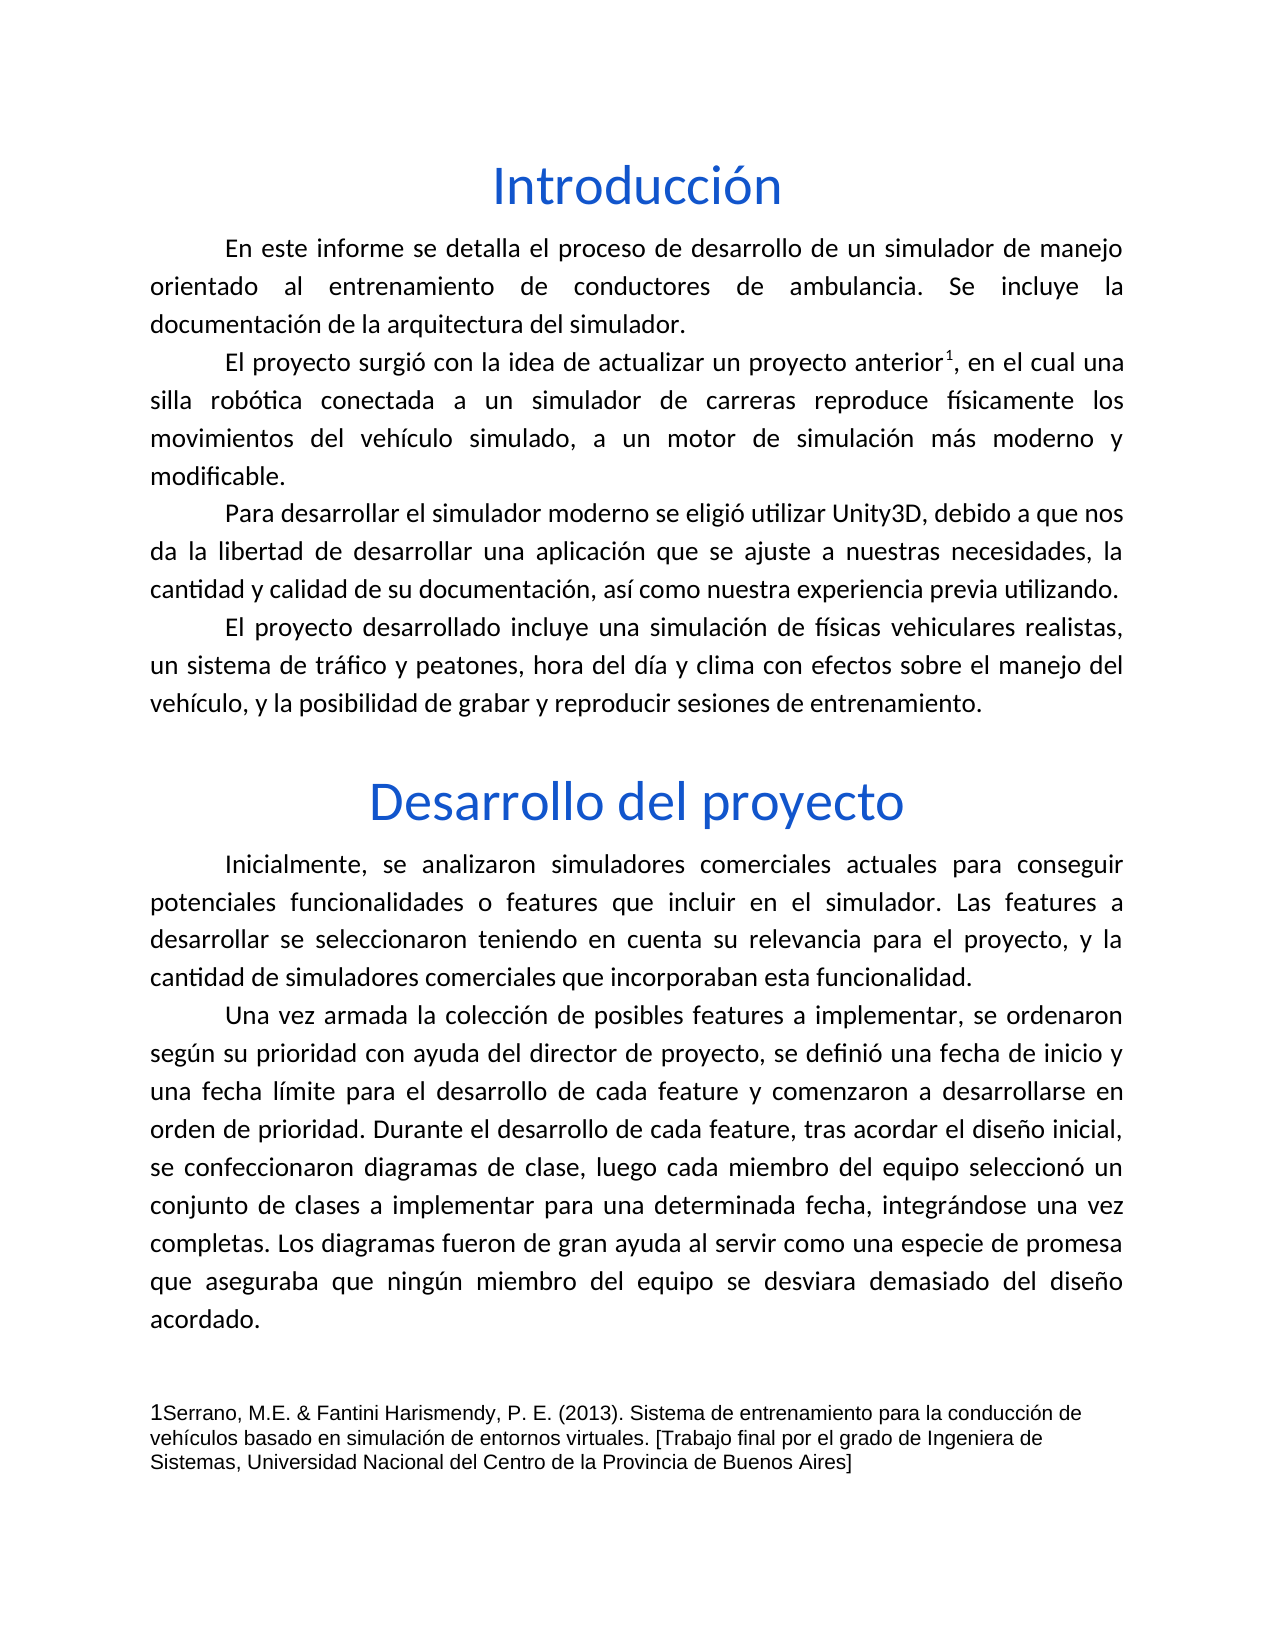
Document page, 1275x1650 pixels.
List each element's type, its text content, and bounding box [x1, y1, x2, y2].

text El proyecto desarrollado incluye una simulación de físicas vehiculares realistas, un sistema de tráfico y peatones, hora del día y clima con efectos sobre el manejo del vehículo, y la posibilidad de grabar y reproducir sesiones de entrenamiento. [150, 610, 1125, 719]
text El proyecto surgió con la idea de actualizar un proyecto anterior, en el cual una silla robótica conectada a un simulador de carreras reproduce físicamente los movimientos del vehículo simulado, a un motor de simulación más moderno y modificable. [150, 345, 1125, 492]
subtitle Desarrollo del proyecto [150, 766, 1125, 834]
text Una vez armada la colección de posibles features a implementar, se ordenaron según su prioridad con ayuda del director de proyecto, se definió una fecha de inicio y una fecha límite para el desarrollo de cada feature y comenzaron a desarrollarse en orden de prioridad. Durante el desarrollo de cada feature, tras acordar el diseño inicial, se confeccionaron diagramas de clase, luego cada miembro del equipo seleccionó un conjunto de clases a implementar para una determinada fecha, integrándose una vez completas. Los diagramas fueron de gran ayuda al servir como una especie de promesa que aseguraba que ningún miembro del equipo se desviara demasiado del diseño acordado. [150, 998, 1125, 1335]
text Para desarrollar el simulador moderno se eligió utilizar Unity3D, debido a que nos da la libertad de desarrollar una aplicación que se ajuste a nuestras necesidades, la cantidad y calidad de su documentación, así como nuestra experiencia previa utilizando. [150, 497, 1125, 605]
text En este informe se detalla el proceso de desarrollo de un simulador de manejo orientado al entrenamiento de conductores de ambulancia. Se incluye la documentación de la arquitectura del simulador. [150, 231, 1125, 340]
text Inicialmente, se analizaron simuladores comerciales actuales para conseguir potenciales funcionalidades o features que incluir en el simulador. Las features a desarrollar se seleccionaron teniendo en cuenta su relevancia para el proyecto, y la cantidad de simuladores comerciales que incorporaban esta funcionalidad. [150, 847, 1125, 994]
subtitle Introducción [150, 150, 1125, 219]
text vehículos basado en simulación de entornos virtuales. [Trabajo final por el grado de Ingeniera de Sistemas, Universidad Nacional del Centro de la Provincia de Buenos Aires] [150, 1426, 1125, 1474]
text Serrano, M.E. & Fantini Harismendy, P. E. (2013). Sistema de entrenamiento para la conducción de [150, 1399, 1125, 1426]
